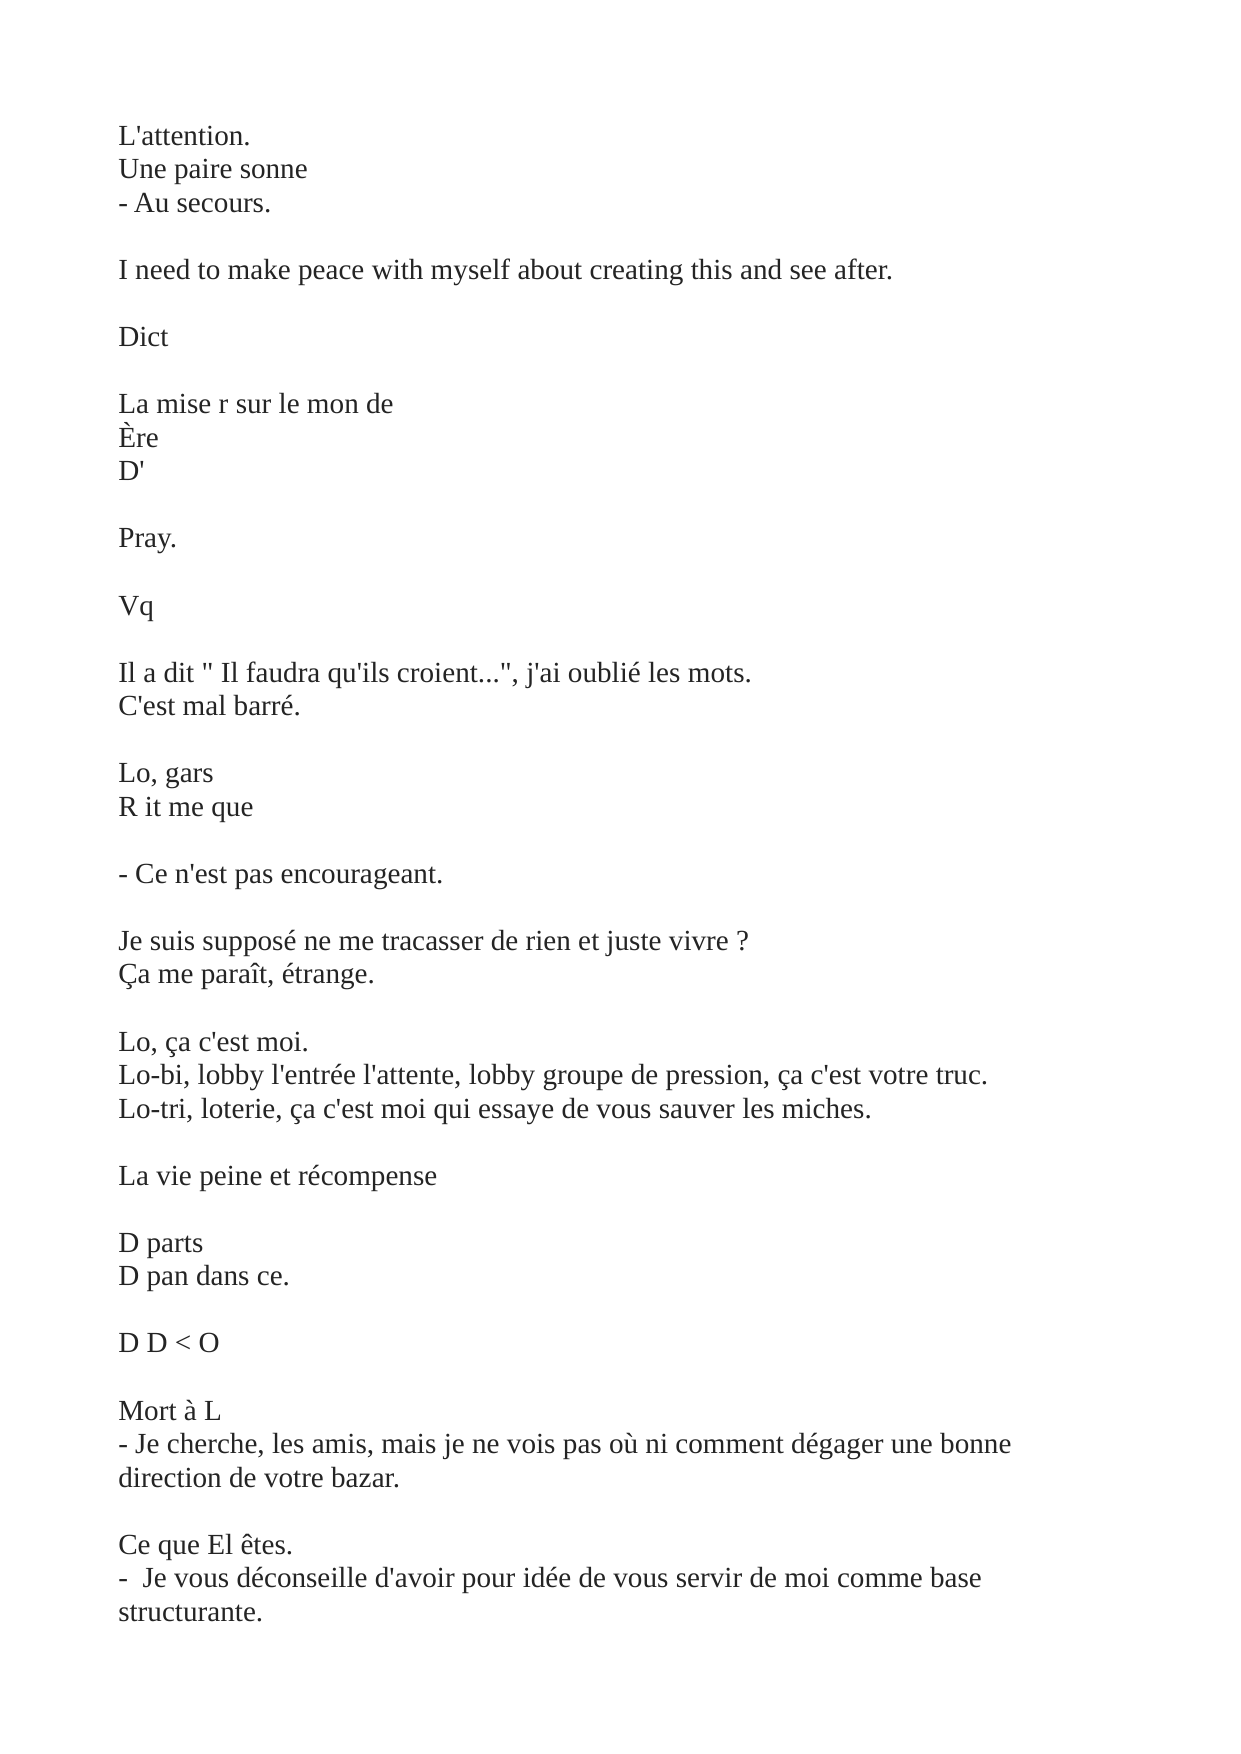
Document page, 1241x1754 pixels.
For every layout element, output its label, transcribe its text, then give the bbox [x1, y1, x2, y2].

text Une paire sonne [118, 152, 1122, 185]
text La mise r sur le mon de [118, 386, 1122, 420]
text Ce que El êtes. [118, 1527, 1122, 1560]
text Lo-bi, lobby l'entrée l'attente, lobby groupe de pression, ça c'est votre truc. [118, 1057, 1122, 1091]
text - Je vous déconseille d'avoir pour idée de vous servir de moi comme base structurante. [118, 1560, 1122, 1627]
text La vie peine et récompense [118, 1158, 1122, 1191]
text Lo, gars [118, 755, 1122, 789]
text C'est mal barré. [118, 688, 1122, 722]
text Lo-tri, loterie, ça c'est moi qui essaye de vous sauver les miches. [118, 1091, 1122, 1124]
text I need to make peace with myself about creating this and see after. [118, 252, 1122, 286]
text D pan dans ce. [118, 1258, 1122, 1292]
text - Je cherche, les amis, mais je ne vois pas où ni comment dégager une bonne direction de votre bazar. [118, 1426, 1122, 1493]
text Lo, ça c'est moi. [118, 1024, 1122, 1057]
text Ça me paraît, étrange. [118, 957, 1122, 990]
text Ère [118, 420, 1122, 453]
text R it me que [118, 789, 1122, 822]
text D D < O [118, 1326, 1122, 1359]
text D parts [118, 1225, 1122, 1258]
text Je suis supposé ne me tracasser de rien et juste vivre ? [118, 923, 1122, 957]
text Il a dit " Il faudra qu'ils croient...", j'ai oublié les mots. [118, 655, 1122, 688]
text L'attention. [118, 118, 1122, 152]
text Pray. [118, 521, 1122, 554]
text - Au secours. [118, 185, 1122, 219]
text D' [118, 453, 1122, 487]
text Vq [118, 588, 1122, 621]
text - Ce n'est pas encourageant. [118, 856, 1122, 889]
text Dict [118, 319, 1122, 353]
text Mort à L [118, 1393, 1122, 1426]
